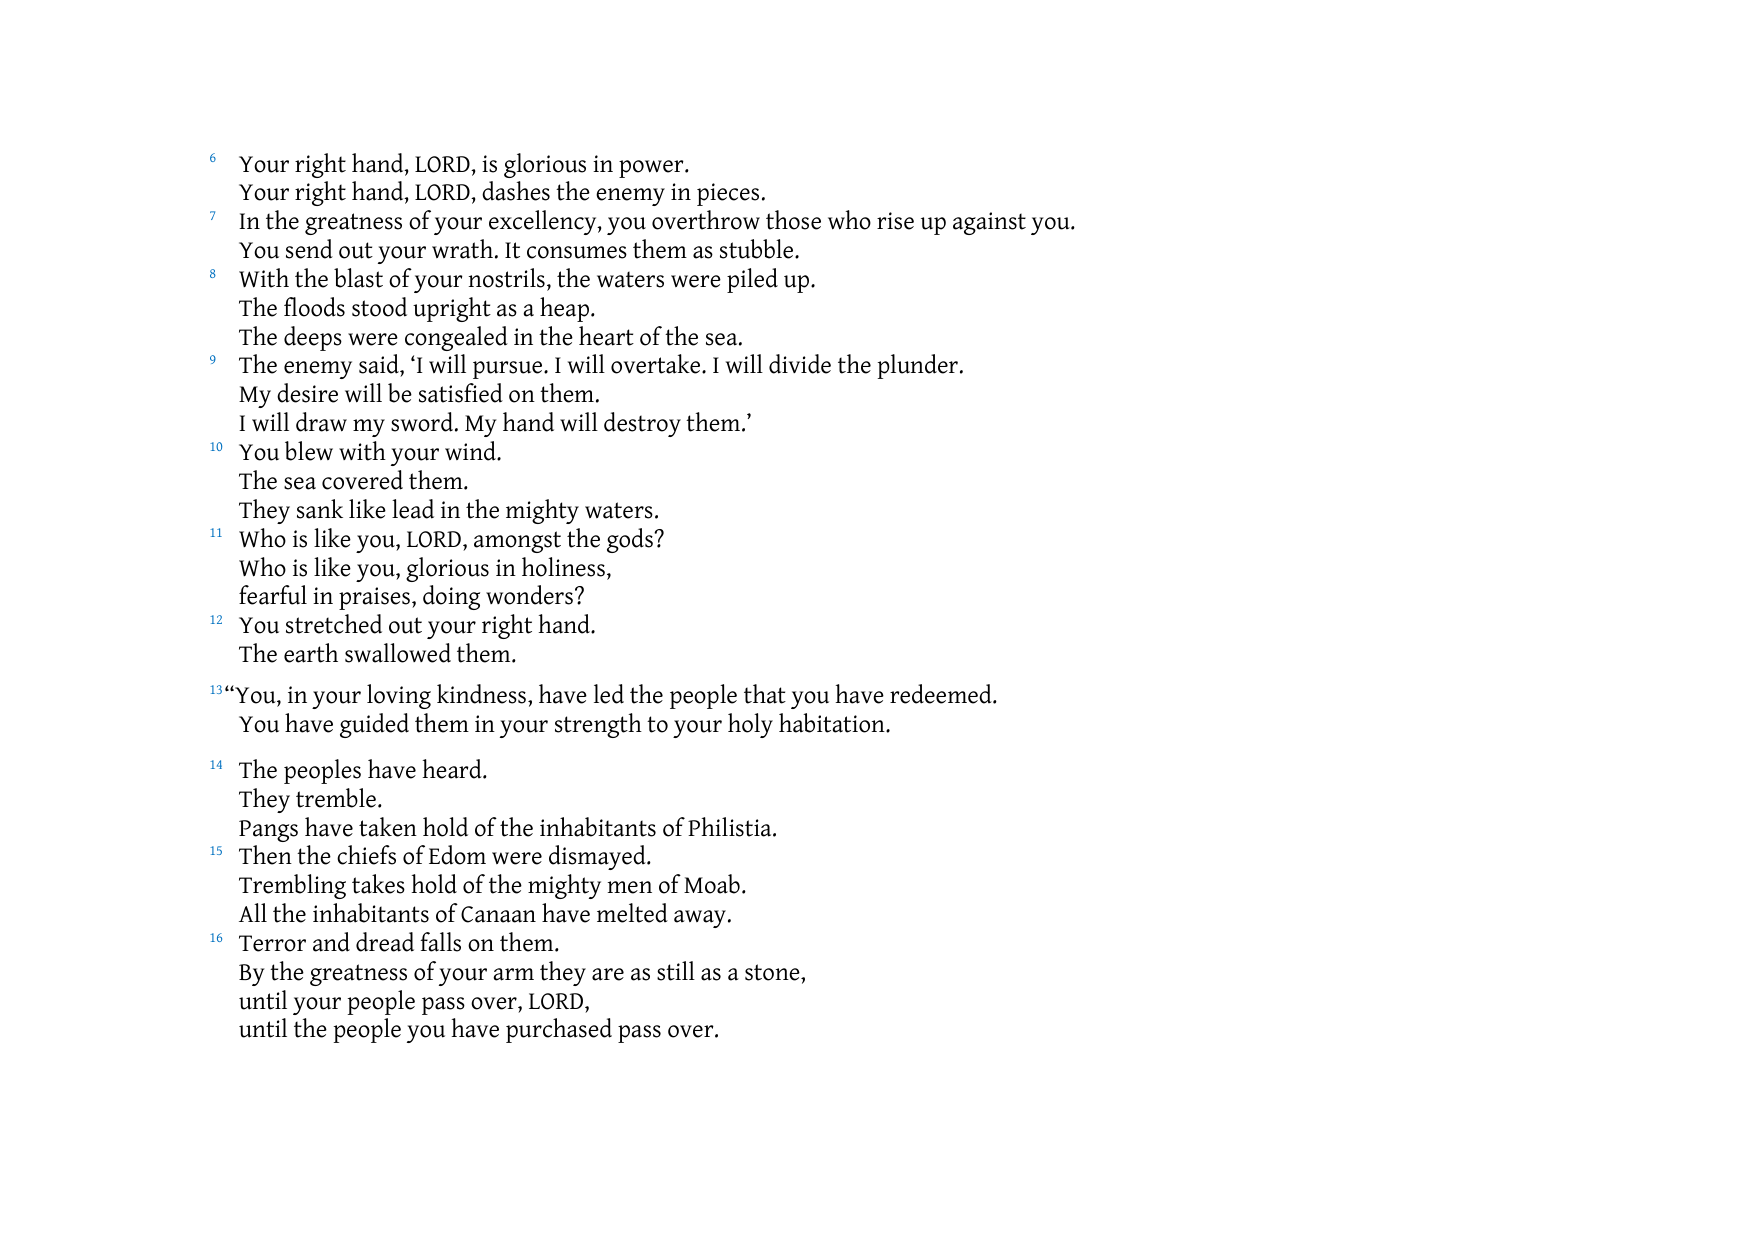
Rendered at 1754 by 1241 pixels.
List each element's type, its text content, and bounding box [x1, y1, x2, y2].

text 7 In the greatness of your excellency, you overthrow those who rise up against you. You send out your wrath. It consumes them as stubble. [209, 208, 1545, 265]
text 9 The enemy said, ‘I will pursue. I will overtake. I will divide the plunder. My desire will be satisfied on them. I will draw my sword. My hand will destroy them.’ [209, 352, 1545, 438]
text 6 Your right hand, LORD, is glorious in power. Your right hand, LORD, dashes the enemy in pieces. [209, 150, 1545, 208]
text 15 Then the chiefs of Edom were dismayed. Trembling takes hold of the mighty men of Moab. All the inhabitants of Canaan have melted away. [209, 843, 1545, 929]
text 10 You blew with your wind. The sea covered them. They sank like lead in the mighty waters. [209, 438, 1545, 525]
text 8 With the blast of your nostrils, the waters were piled up. The floods stood upright as a heap. The deeps were congealed in the heart of the sea. [209, 265, 1545, 352]
text 12 You stretched out your right hand. The earth swallowed them. [209, 612, 1545, 669]
text 16 Terror and dread falls on them. By the greatness of your arm they are as still as a stone, until your people pass over, LORD, until the people you have purchased pass over. [209, 929, 1545, 1045]
text 14 The peoples have heard. They tremble. Pangs have taken hold of the inhabitants of Philistia. [209, 756, 1545, 843]
text 11 Who is like you, LORD, amongst the gods? Who is like you, glorious in holiness, fearful in praises, doing wonders? [209, 525, 1545, 612]
text 13 “You, in your loving kindness, have led the people that you have redeemed. You have guided them in your strength to your holy habitation. [209, 682, 1545, 739]
